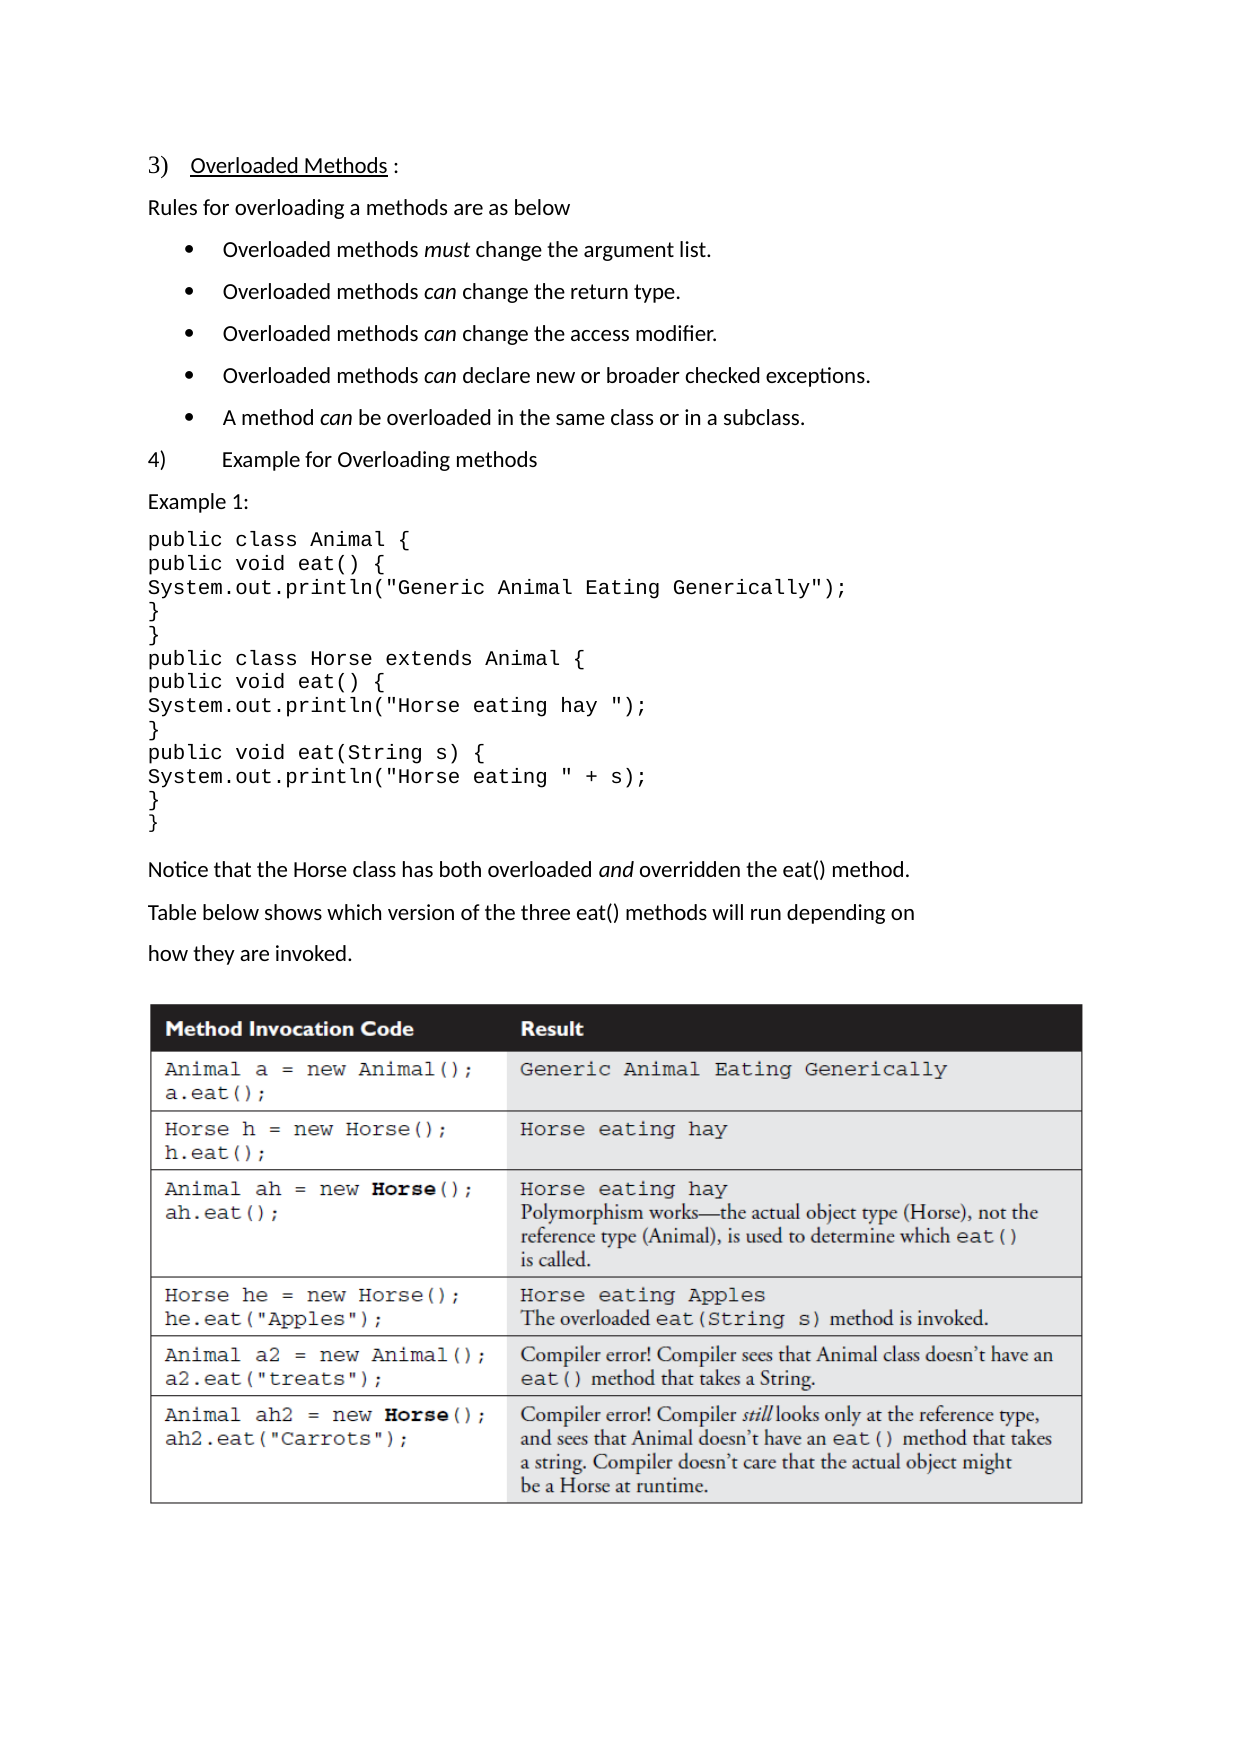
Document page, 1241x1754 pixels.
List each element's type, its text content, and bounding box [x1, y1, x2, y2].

picture [147, 1002, 1087, 1507]
list System.out.println("Horse eating hay "); [148, 695, 1159, 718]
list A method can be overloaded in the same class or in a subclass. [185, 403, 1159, 431]
list Overloaded Methods : [148, 150, 1159, 179]
text public void eat() { [148, 553, 1159, 577]
list } [148, 718, 1159, 742]
list } [148, 624, 1159, 648]
list System.out.println("Horse eating " + s); [148, 766, 1159, 789]
list Rules for overloading a methods are as below [148, 193, 1159, 222]
list Overloaded methods can change the return type. [185, 277, 1159, 306]
list Example 1: [148, 487, 1159, 515]
list } [148, 789, 1159, 813]
list public void eat(String s) { [148, 742, 1159, 766]
list Example for Overloading methods [148, 445, 1159, 473]
list } [148, 813, 1159, 834]
list System.out.println("Generic Animal Eating Generically"); [148, 577, 1159, 600]
list Overloaded methods can declare new or broader checked exceptions. [185, 361, 1159, 389]
list Overloaded methods must change the argument list. [185, 236, 1159, 263]
text Table below shows which version of the three eat() methods will run depending on [148, 898, 1159, 926]
list Overloaded methods can change the access modifier. [185, 319, 1159, 347]
text Notice that the Horse class has both overloaded and overridden the eat() method. [148, 856, 1159, 884]
list how they are invoked. [148, 939, 1159, 968]
list public void eat() { [148, 671, 1159, 695]
list } [148, 600, 1159, 624]
list public class Horse extends Animal { [148, 648, 1159, 671]
text public class Animal { [148, 529, 1159, 553]
